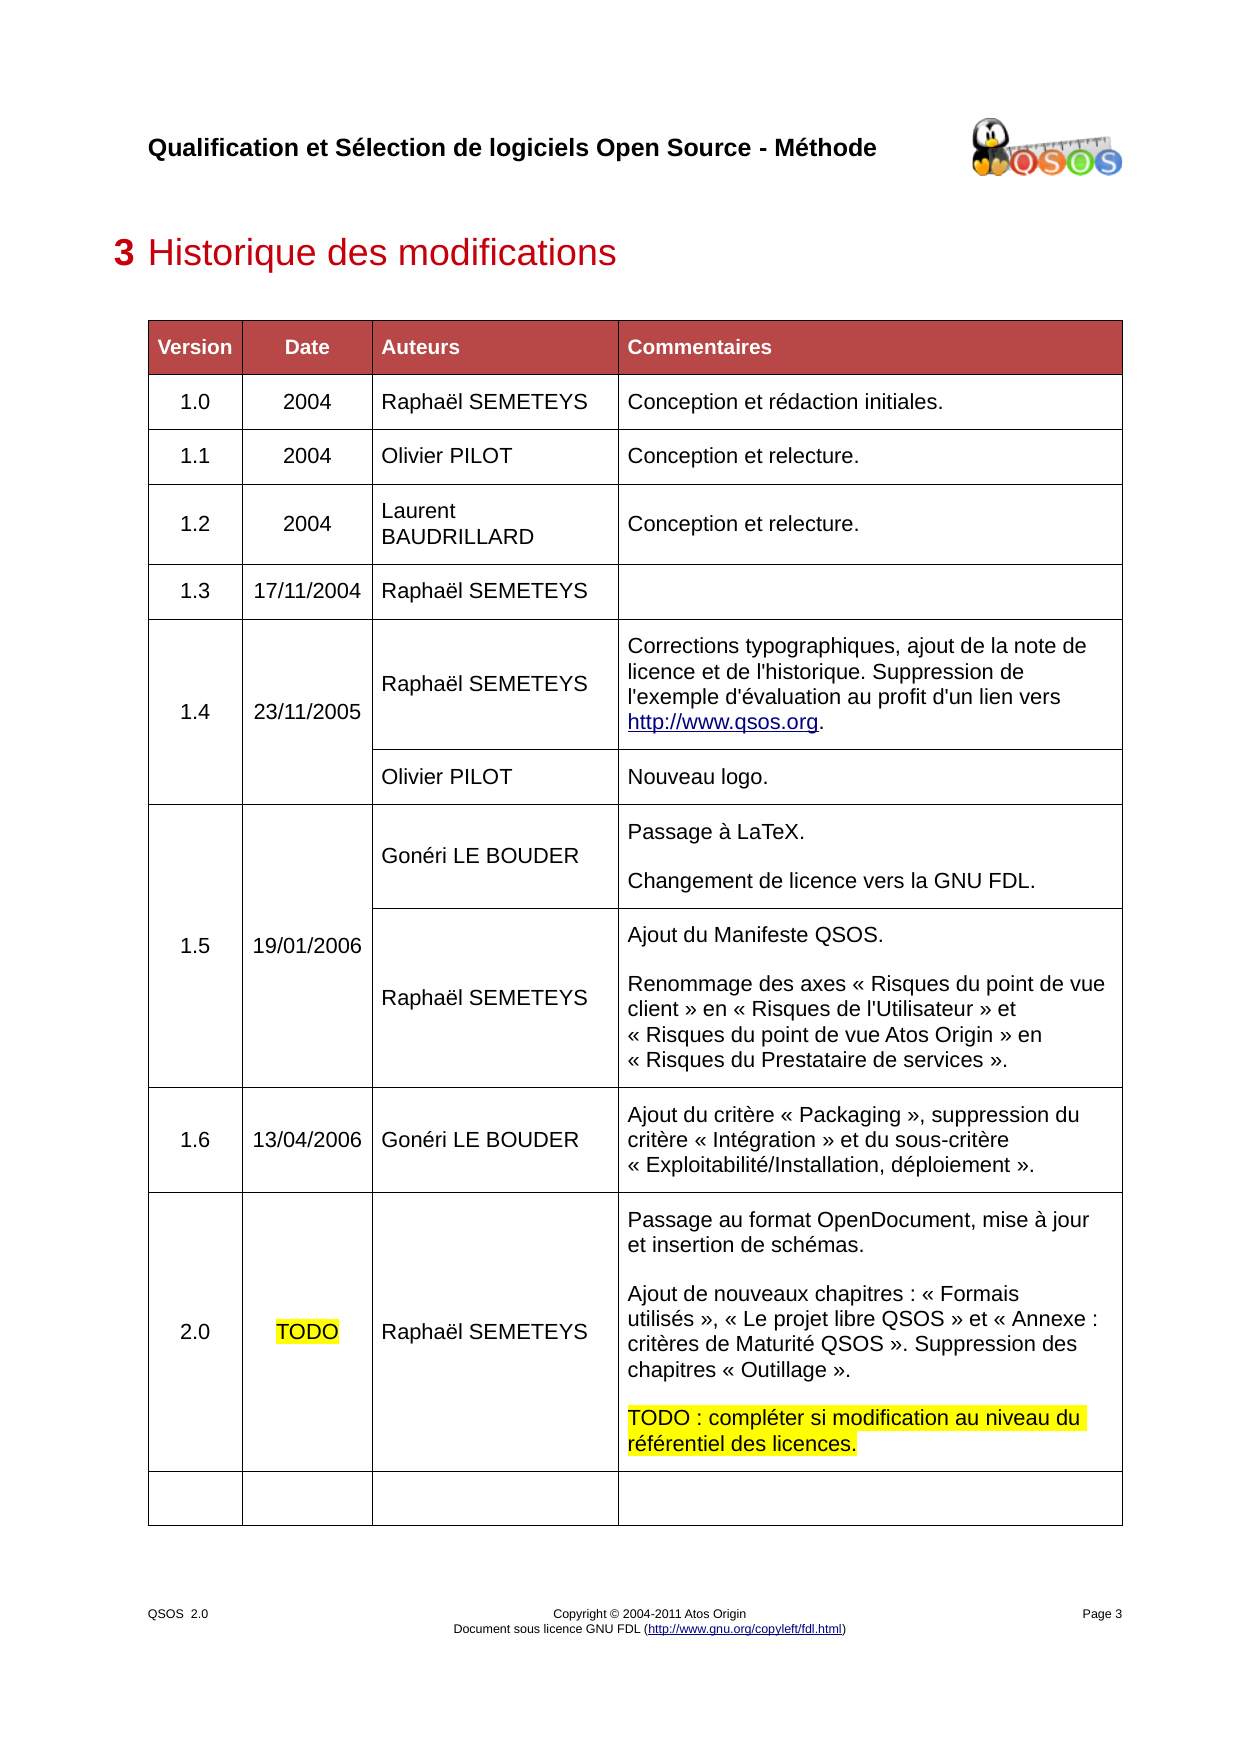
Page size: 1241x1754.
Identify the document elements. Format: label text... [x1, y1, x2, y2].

table_cell Gonéri LE BOUDER [373, 1088, 618, 1192]
table_cell [373, 1472, 618, 1525]
table_cell 2004 [243, 485, 372, 563]
table_cell [243, 1472, 372, 1525]
subtitle Historique des modifications [148, 230, 1122, 273]
table_cell Conception et rédaction initiales. [619, 375, 1122, 428]
table_cell 1.1 [149, 430, 242, 483]
table_cell Raphaël SEMETEYS [373, 375, 618, 428]
table_cell Gonéri LE BOUDER [373, 805, 618, 907]
table_header Version [149, 321, 242, 374]
table_cell Passage au format OpenDocument, mise à jour et insertion de schémas. Ajout de nouveaux chapitres : « Formais utilisés », « Le projet libre QSOS » et « Annexe : critères de Maturité QSOS ». Suppression des chapitres « Outillage ». TODO : compléter si modification au niveau du référentiel des licences. [619, 1193, 1122, 1471]
table_cell Raphaël SEMETEYS [373, 909, 618, 1087]
table_cell 2004 [243, 430, 372, 483]
table_cell 1.6 [149, 1088, 242, 1192]
table_cell [619, 1472, 1122, 1525]
picture [972, 118, 1123, 176]
table_cell Ajout du critère « Packaging », suppression du critère « Intégration » et du sous-critère « Exploitabilité/Installation, déploiement ». [619, 1088, 1122, 1192]
table_cell TODO [243, 1193, 372, 1471]
table_cell Raphaël SEMETEYS [373, 565, 618, 618]
table_cell Conception et relecture. [619, 485, 1122, 563]
table_cell 1.2 [149, 485, 242, 563]
table_header Commentaires [619, 321, 1122, 374]
table_cell Olivier PILOT [373, 430, 618, 483]
table_cell Raphaël SEMETEYS [373, 1193, 618, 1471]
table_cell Passage à LaTeX. Changement de licence vers la GNU FDL. [619, 805, 1122, 907]
table_header Auteurs [373, 321, 618, 374]
table_cell 1.0 [149, 375, 242, 428]
table_header Date [243, 321, 372, 374]
table_cell [149, 1472, 242, 1525]
table_cell Corrections typographiques, ajout de la note de licence et de l'historique. Suppression de l'exemple d'évaluation au profit d'un lien vers http://www.qsos.org. [619, 620, 1122, 749]
table_cell Conception et relecture. [619, 430, 1122, 483]
table_cell 1.5 [149, 805, 242, 1087]
table_cell Raphaël SEMETEYS [373, 620, 618, 749]
table_cell 17/11/2004 [243, 565, 372, 618]
table_cell Ajout du Manifeste QSOS. Renommage des axes « Risques du point de vue client » en « Risques de l'Utilisateur » et « Risques du point de vue Atos Origin » en « Risques du Prestataire de services ». [619, 909, 1122, 1087]
table_cell Olivier PILOT [373, 750, 618, 804]
table_cell Nouveau logo. [619, 750, 1122, 804]
table_cell 2004 [243, 375, 372, 428]
table_cell 13/04/2006 [243, 1088, 372, 1192]
table_cell 19/01/2006 [243, 805, 372, 1087]
table_cell 23/11/2005 [243, 620, 372, 804]
table_cell 2.0 [149, 1193, 242, 1471]
table_cell 1.4 [149, 620, 242, 804]
table_cell 1.3 [149, 565, 242, 618]
table_cell Laurent BAUDRILLARD [373, 485, 618, 563]
table_cell [619, 565, 1122, 618]
